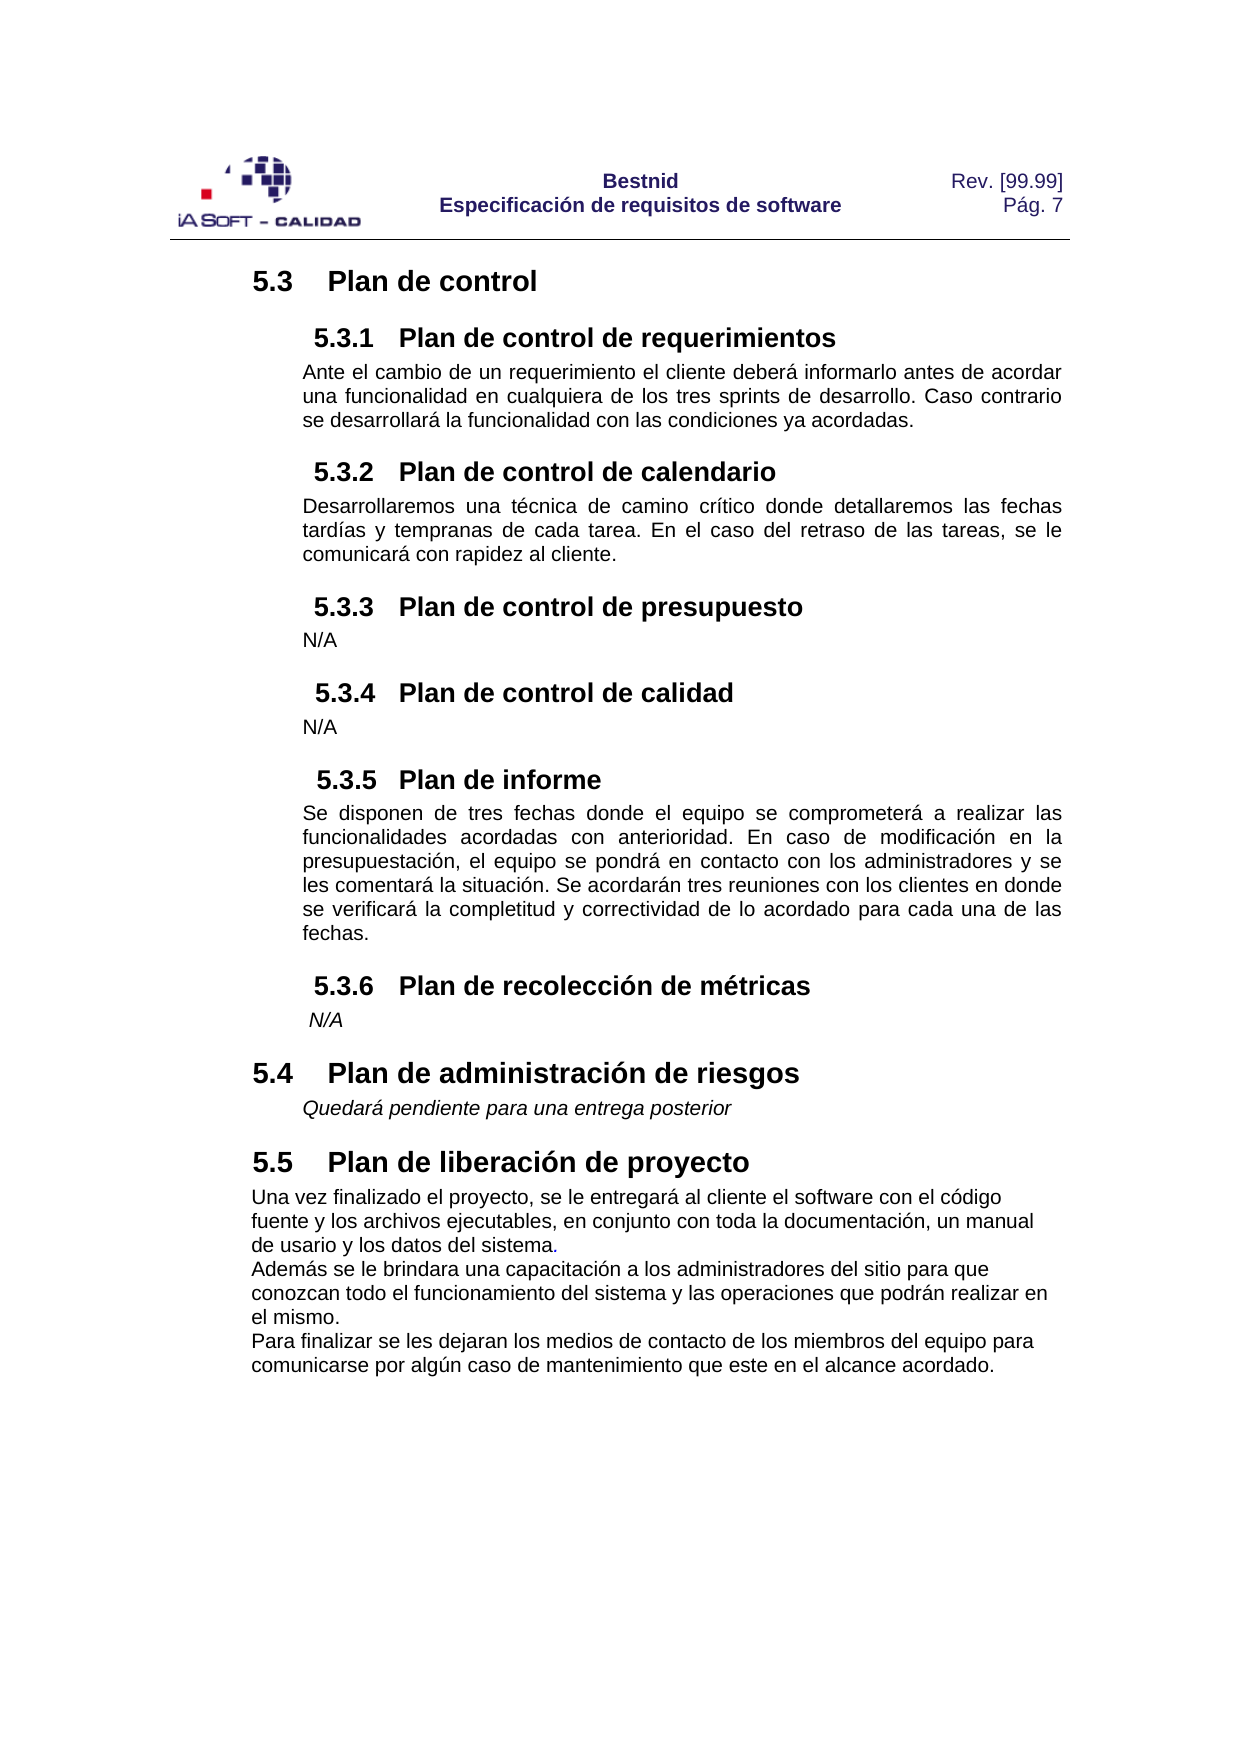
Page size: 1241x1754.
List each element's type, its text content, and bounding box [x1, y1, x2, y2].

text Además se le brindara una capacitación a los administradores del sitio para que conozcan todo el funcionamiento del sistema y las operaciones que podrán realizar en el mismo. [251, 1257, 1063, 1329]
subtitle Plan de control de requerimientos [313, 322, 1063, 353]
subtitle Plan de recolección de métricas [313, 970, 1063, 1001]
subtitle Plan de control de calidad [315, 677, 1063, 708]
text N/A [308, 1007, 1063, 1031]
text Una vez finalizado el proyecto, se le entregará al cliente el software con el código fuente y los archivos ejecutables, en conjunto con toda la documentación, un manual de usario y los datos del sistema. [251, 1185, 1063, 1257]
picture [178, 156, 364, 230]
text Desarrollaremos una técnica de camino crítico donde detallaremos las fechas tardías y tempranas de cada tarea. En el caso del retraso de las tareas, se le comunicará con rapidez al cliente. [302, 494, 1063, 566]
text N/A [302, 628, 1063, 652]
subtitle Plan de control [252, 263, 1063, 297]
text Ante el cambio de un requerimiento el cliente deberá informarlo antes de acordar una funcionalidad en cualquiera de los tres sprints de desarrollo. Caso contrario se desarrollará la funcionalidad con las condiciones ya acordadas. [302, 359, 1063, 431]
text Para finalizar se les dejaran los medios de contacto de los miembros del equipo para comunicarse por algún caso de mantenimiento que este en el alcance acordado. [251, 1329, 1063, 1377]
subtitle Plan de control de presupuesto [313, 591, 1063, 622]
text Quedará pendiente para una entrega posterior [302, 1096, 1063, 1120]
text Se disponen de tres fechas donde el equipo se comprometerá a realizar las funcionalidades acordadas con anterioridad. En caso de modificación en la presupuestación, el equipo se pondrá en contacto con los administradores y se les comentará la situación. Se acordarán tres reuniones con los clientes en donde se verificará la completitud y correctividad de lo acordado para cada una de las fechas. [302, 801, 1063, 945]
text N/A [302, 715, 1063, 739]
subtitle Plan de control de calendario [313, 456, 1063, 488]
subtitle Plan de informe [315, 764, 1063, 795]
subtitle Plan de liberación de proyecto [252, 1145, 1063, 1179]
subtitle Plan de administración de riesgos [252, 1056, 1063, 1090]
